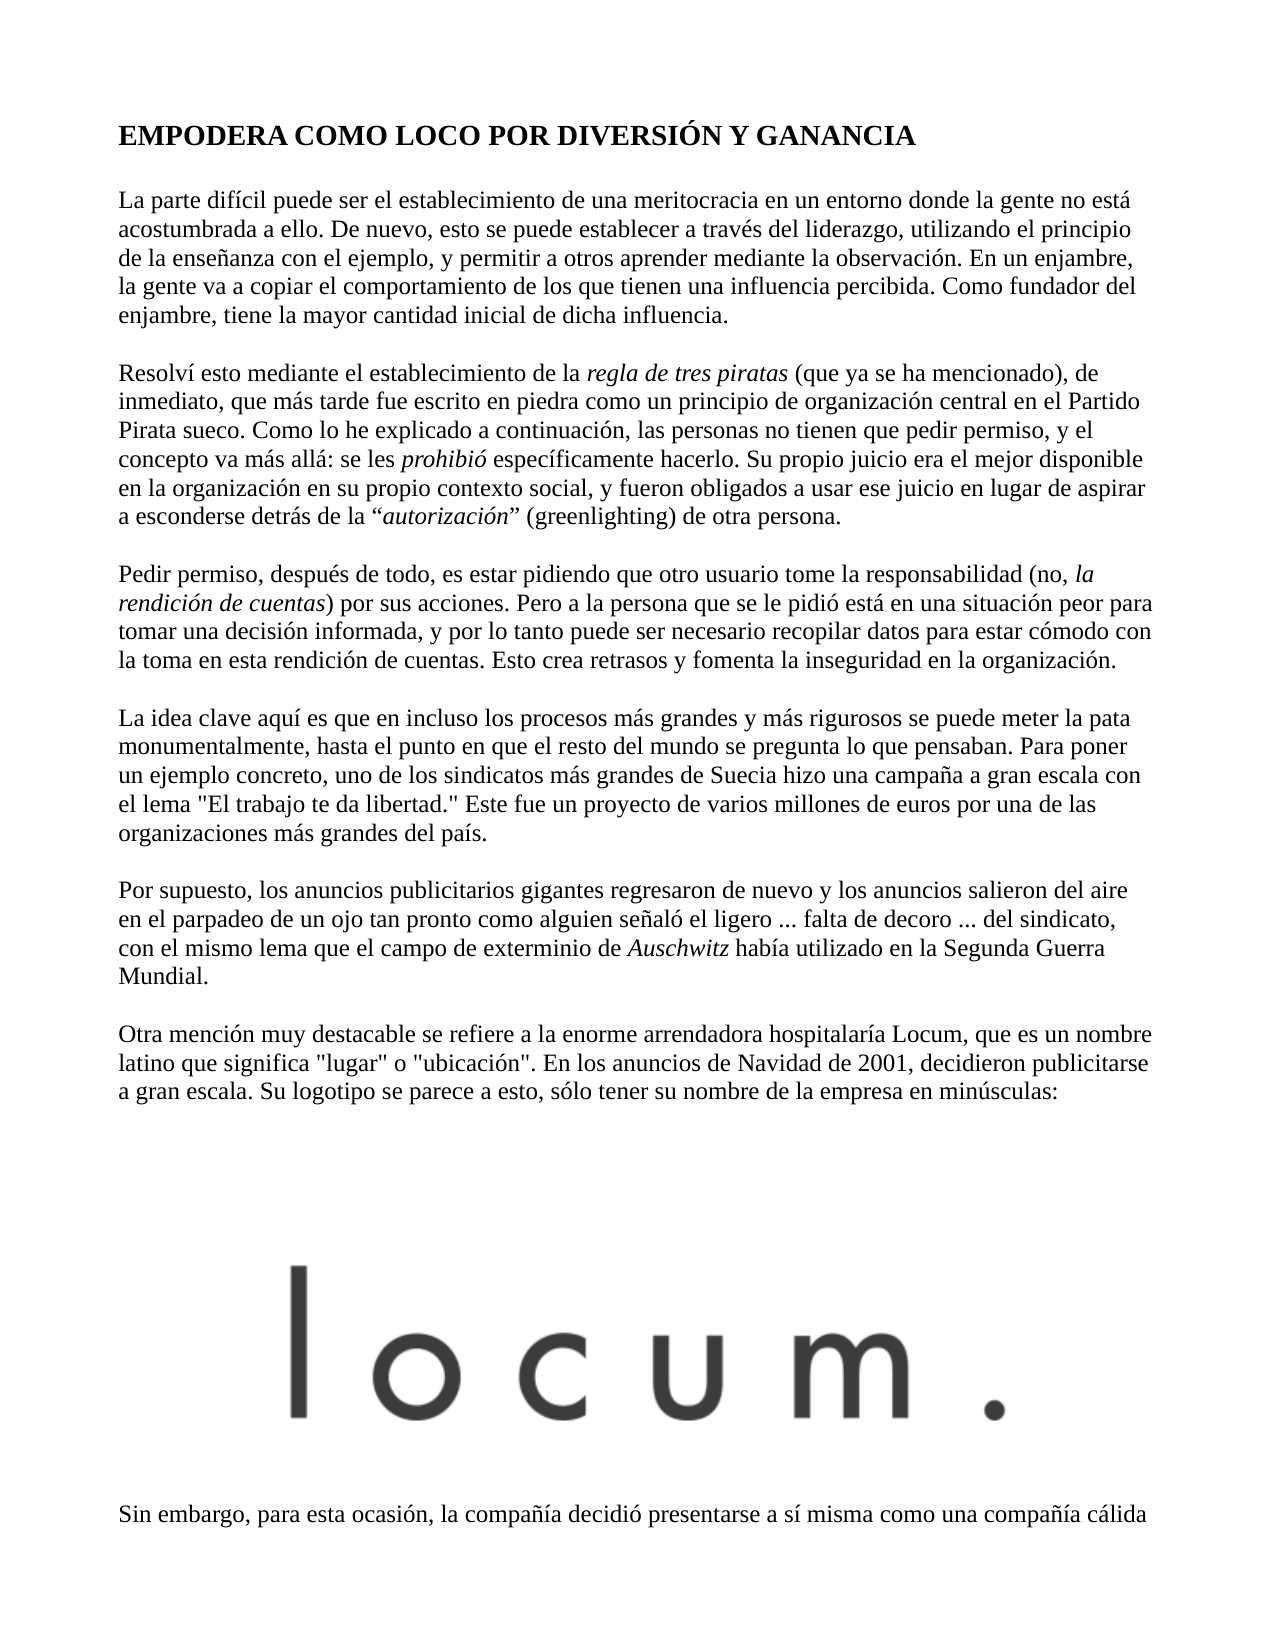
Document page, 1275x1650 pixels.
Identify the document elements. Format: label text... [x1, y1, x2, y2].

text EMPODERA COMO LOCO POR DIVERSIÓN Y GANANCIA [118, 118, 1157, 152]
text La idea clave aquí es que en incluso los procesos más grandes y más rigurosos se puede meter la pata monumentalmente, hasta el punto en que el resto del mundo se pregunta lo que pensaban. Para poner un ejemplo concreto, uno de los sindicatos más grandes de Suecia hizo una campaña a gran escala con el lema "El trabajo te da libertad." Este fue un proyecto de varios millones de euros por una de las organizaciones más grandes del país. [118, 703, 1157, 846]
picture [137, 1220, 1138, 1471]
text Pedir permiso, después de todo, es estar pidiendo que otro usuario tome la responsabilidad (no, la rendición de cuentas) por sus acciones. Pero a la persona que se le pidió está en una situación peor para tomar una decisión informada, y por lo tanto puede ser necesario recopilar datos para estar cómodo con la toma en esta rendición de cuentas. Esto crea retrasos y fomenta la inseguridad en la organización. [118, 559, 1157, 674]
text Otra mención muy destacable se refiere a la enorme arrendadora hospitalaría Locum, que es un nombre latino que significa "lugar" o "ubicación". En los anuncios de Navidad de 2001, decidieron publicitarse a gran escala. Su logotipo se parece a esto, sólo tener su nombre de la empresa en minúsculas: [118, 1019, 1157, 1105]
text La parte difícil puede ser el establecimiento de una meritocracia en un entorno donde la gente no está acostumbrada a ello. De nuevo, esto se puede establecer a través del liderazgo, utilizando el principio de la enseñanza con el ejemplo, y permitir a otros aprender mediante la observación. En un enjambre, la gente va a copiar el comportamiento de los que tienen una influencia percibida. Como fundador del enjambre, tiene la mayor cantidad inicial de dicha influencia. [118, 185, 1157, 329]
text Sin embargo, para esta ocasión, la compañía decidió presentarse a sí misma como una compañía cálida [118, 1499, 1157, 1528]
text Resolví esto mediante el establecimiento de la regla de tres piratas (que ya se ha mencionado), de inmediato, que más tarde fue escrito en piedra como un principio de organización central en el Partido Pirata sueco. Como lo he explicado a continuación, las personas no tienen que pedir permiso, y el concepto va más allá: se les prohibió específicamente hacerlo. Su propio juicio era el mejor disponible en la organización en su propio contexto social, y fueron obligados a usar ese juicio en lugar de aspirar a esconderse detrás de la “autorización” (greenlighting) de otra persona. [118, 358, 1157, 530]
text Por supuesto, los anuncios publicitarios gigantes regresaron de nuevo y los anuncios salieron del aire en el parpadeo de un ojo tan pronto como alguien señaló el ligero ... falta de decoro ... del sindicato, con el mismo lema que el campo de exterminio de Auschwitz había utilizado en la Segunda Guerra Mundial. [118, 875, 1157, 990]
